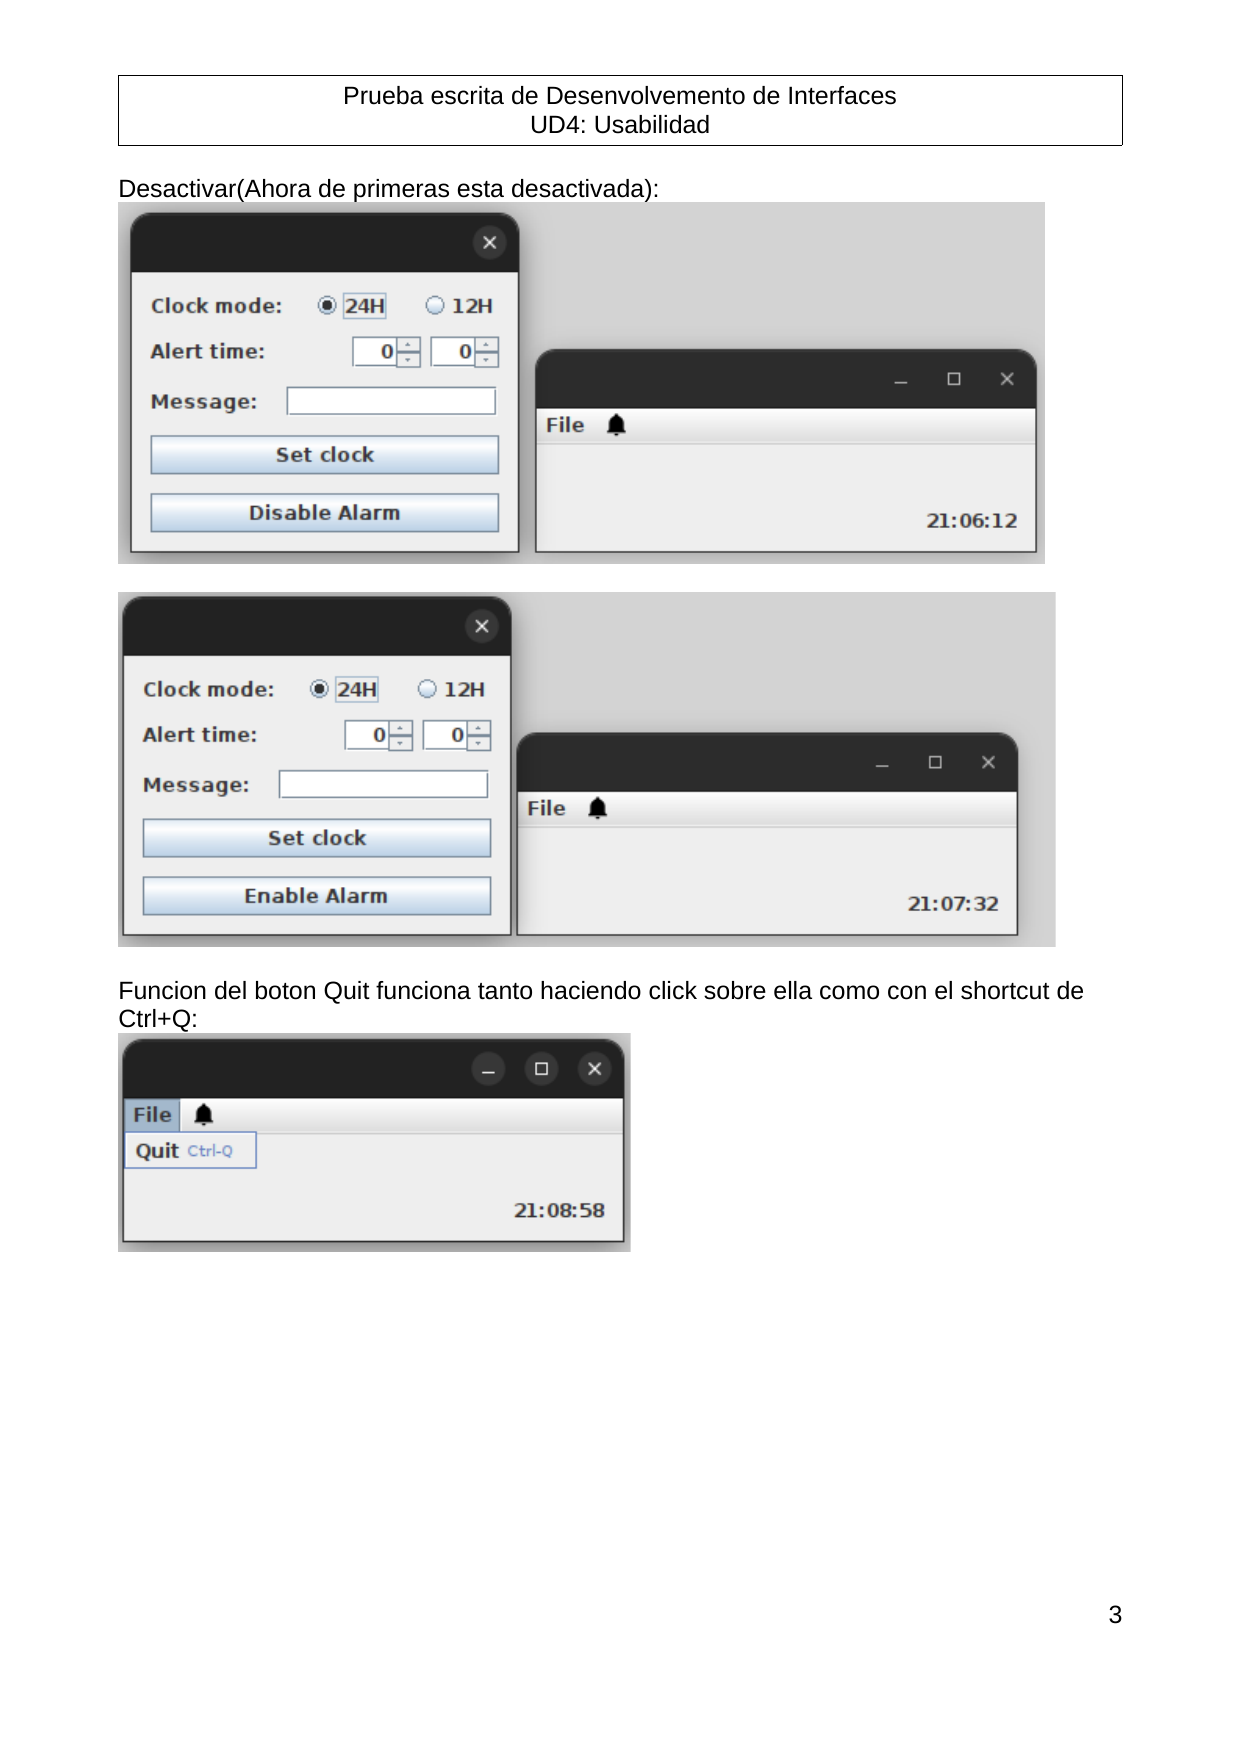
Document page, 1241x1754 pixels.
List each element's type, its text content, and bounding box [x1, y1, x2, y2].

text Desactivar(Ahora de primeras esta desactivada): [118, 174, 1122, 202]
text Funcion del boton Quit funciona tanto haciendo click sobre ella como con el shortcut de Ctrl+Q: [118, 976, 1122, 1033]
picture [118, 202, 1045, 564]
picture [118, 592, 1056, 947]
picture [118, 1033, 631, 1252]
